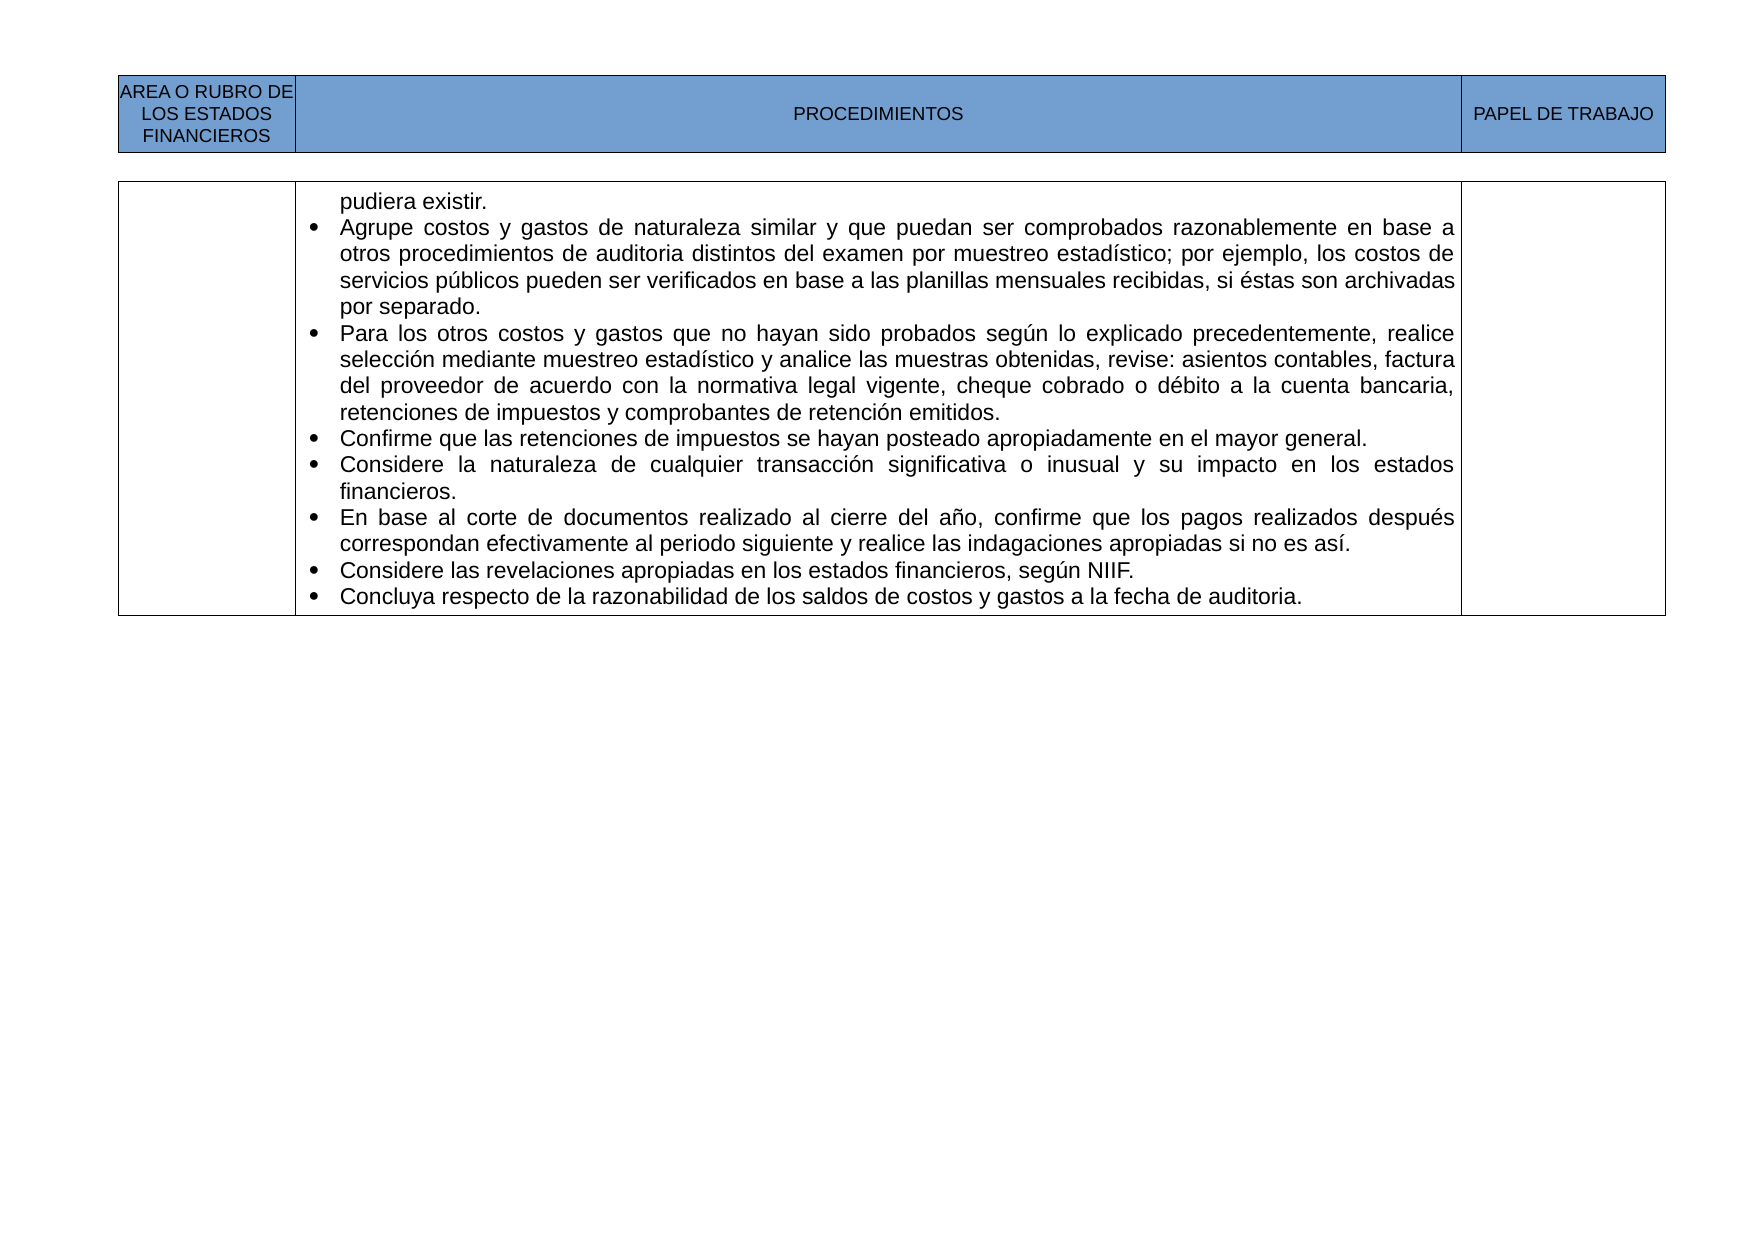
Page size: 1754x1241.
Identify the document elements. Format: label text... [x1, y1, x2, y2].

table_cell pudiera existir. Agrupe costos y gastos de naturaleza similar y que puedan ser comprobados razonablemente en base a otros procedimientos de auditoria distintos del examen por muestreo estadístico; por ejemplo, los costos de servicios públicos pueden ser verificados en base a las planillas mensuales recibidas, si éstas son archivadas por separado. Para los otros costos y gastos que no hayan sido probados según lo explicado precedentemente, realice selección mediante muestreo estadístico y analice las muestras obtenidas, revise: asientos contables, factura del proveedor de acuerdo con la normativa legal vigente, cheque cobrado o débito a la cuenta bancaria, retenciones de impuestos y comprobantes de retención emitidos. Confirme que las retenciones de impuestos se hayan posteado apropiadamente en el mayor general. Considere la naturaleza de cualquier transacción significativa o inusual y su impacto en los estados financieros. En base al corte de documentos realizado al cierre del año, confirme que los pagos realizados después correspondan efectivamente al periodo siguiente y realice las indagaciones apropiadas si no es así. Considere las revelaciones apropiadas en los estados financieros, según NIIF. Concluya respecto de la razonabilidad de los saldos de costos y gastos a la fecha de auditoria. [296, 182, 1461, 615]
table_cell [1462, 182, 1665, 615]
table_cell [119, 182, 295, 615]
